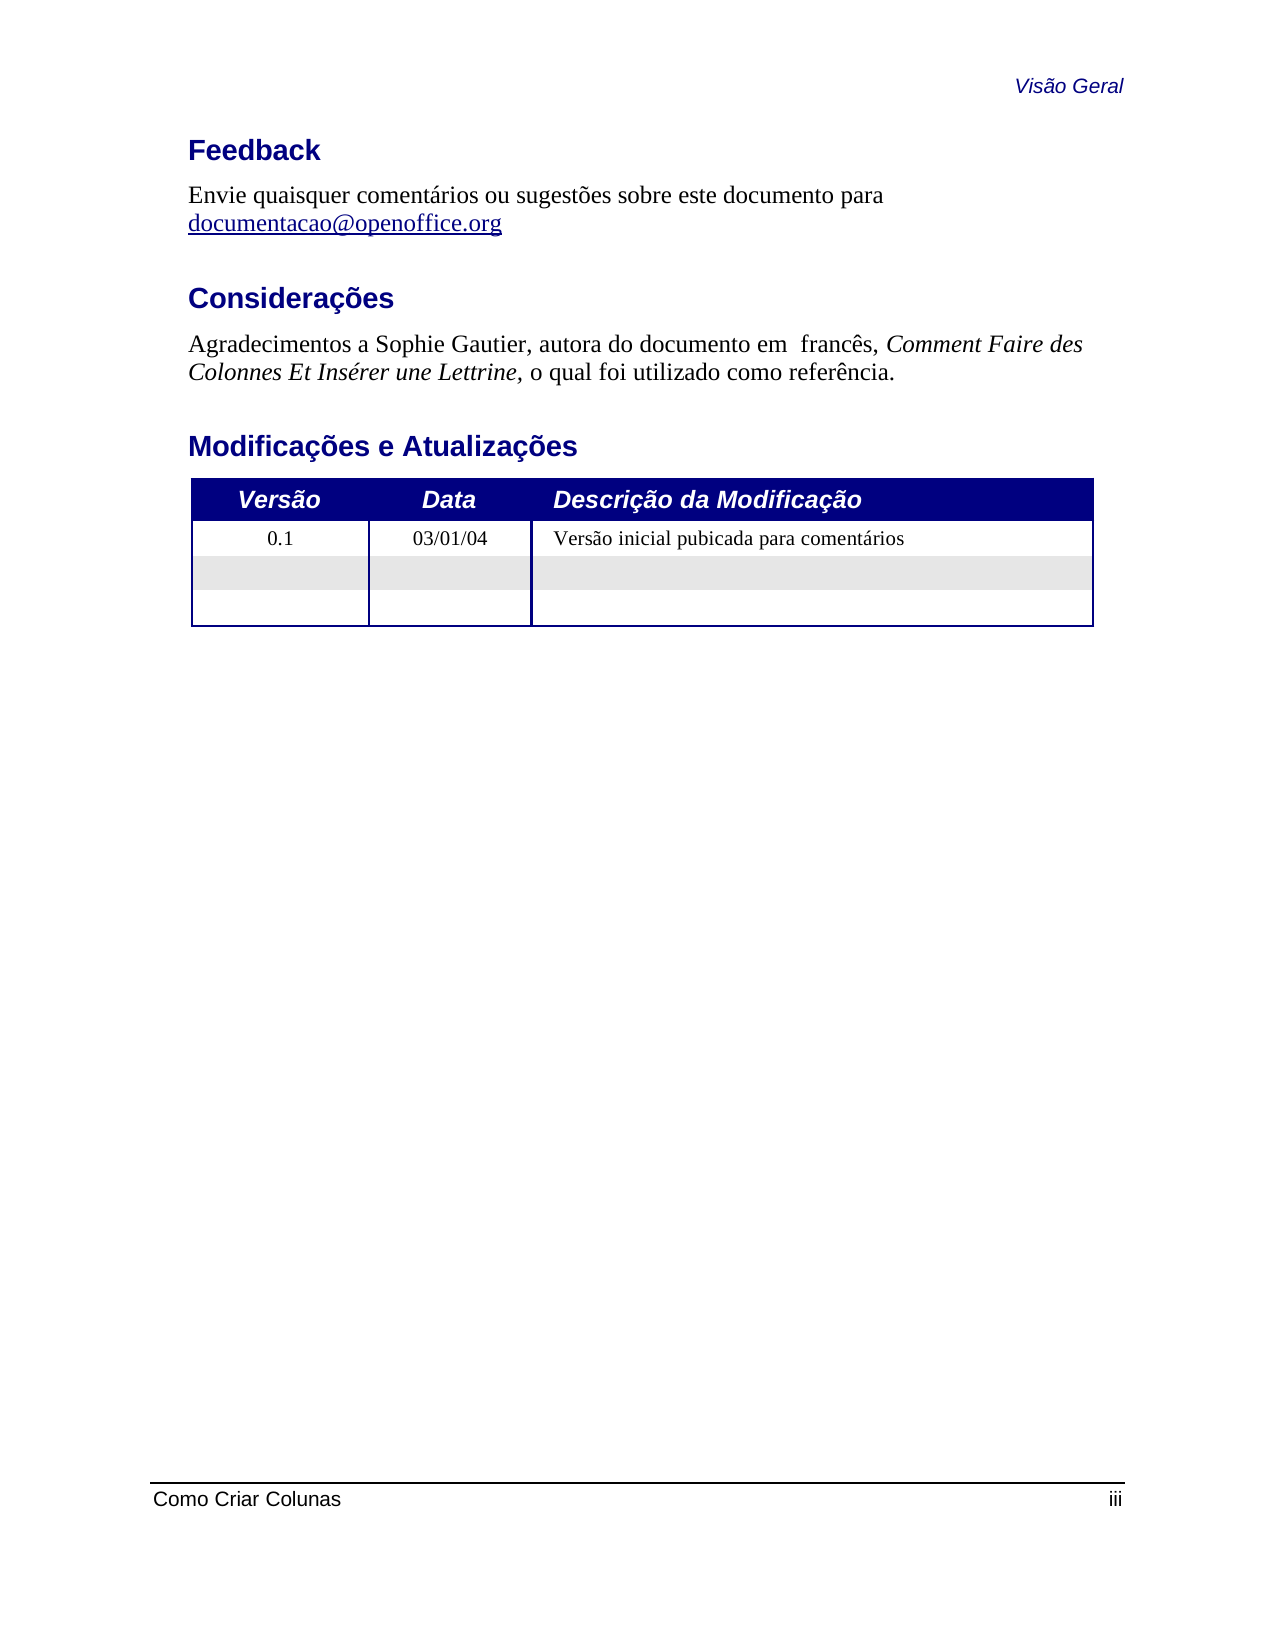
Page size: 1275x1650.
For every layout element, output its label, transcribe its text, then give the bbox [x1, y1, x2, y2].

subtitle Modificações e Atualizações [188, 430, 1125, 463]
table_cell [193, 556, 368, 590]
table_cell [370, 590, 530, 625]
table_header Versão [193, 480, 368, 519]
table_cell 01/03/04 [370, 521, 530, 556]
subtitle Considerações [188, 282, 1125, 315]
table_header Data [370, 480, 530, 519]
text Agradecimentos a Sophie Gautier, autora do documento em francês, Comment Faire des Colonnes Et Insérer une Lettrine, o qual foi utilizado como referência. [188, 329, 1125, 386]
table_cell 0.1 [193, 521, 368, 556]
table_cell [533, 590, 1092, 625]
table_cell [193, 590, 368, 625]
table_cell Versão inicial pubicada para comentários [533, 521, 1092, 556]
table_cell [370, 556, 530, 590]
table_cell [533, 556, 1092, 590]
subtitle Feedback [188, 134, 1125, 166]
text Envie quaisquer comentários ou sugestões sobre este documento para documentacao@openoffice.org [188, 181, 1125, 237]
table_header Descrição da Modificação [533, 480, 1092, 519]
